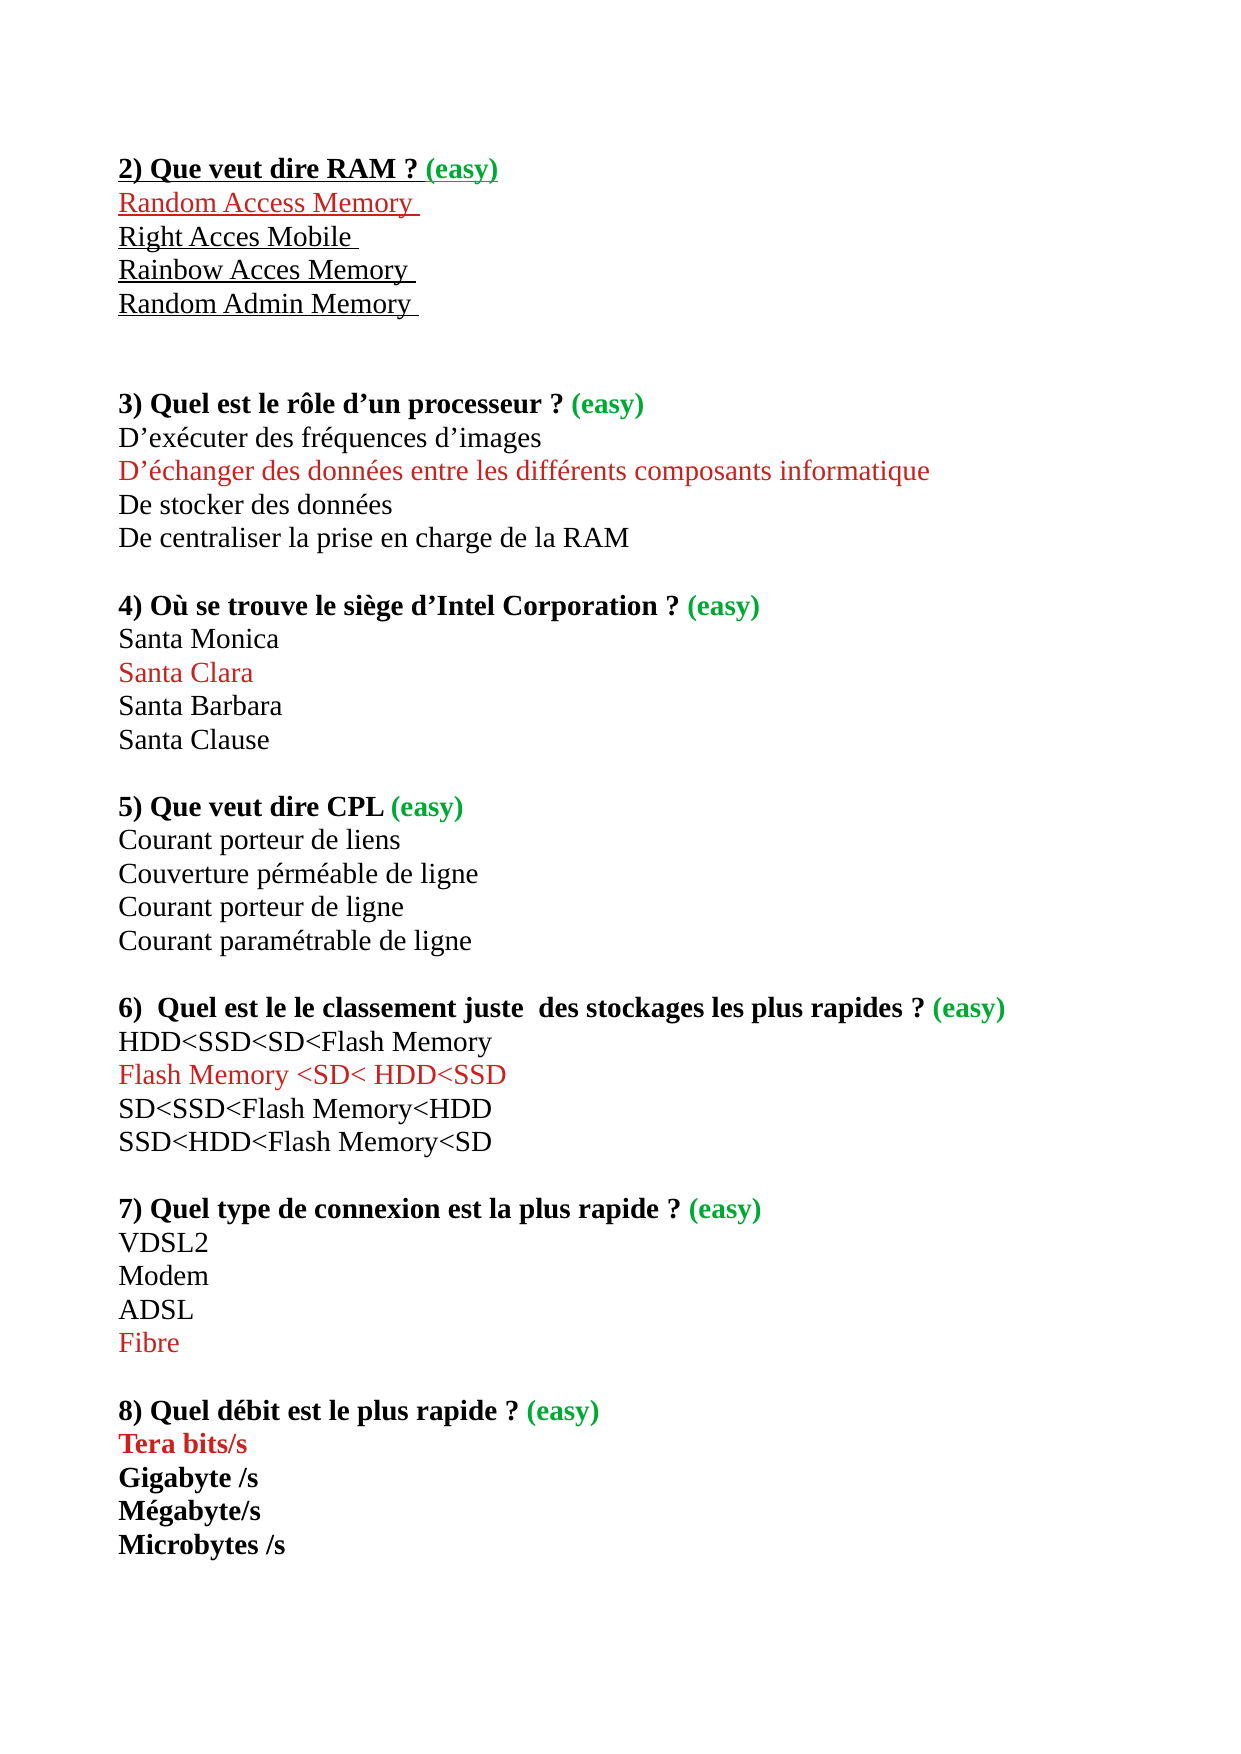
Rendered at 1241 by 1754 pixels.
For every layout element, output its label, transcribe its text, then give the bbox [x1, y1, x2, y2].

text 3) Quel est le rôle d’un processeur ? (easy) [118, 386, 1122, 420]
text SD<SSD<Flash Memory<HDD [118, 1091, 1122, 1124]
text HDD<SSD<SD<Flash Memory [118, 1024, 1122, 1057]
text ADSL [118, 1292, 1122, 1326]
text Random Access Memory [118, 185, 1122, 219]
text Mégabyte/s [118, 1493, 1122, 1527]
text 7) Quel type de connexion est la plus rapide ? (easy) [118, 1191, 1122, 1225]
text VDSL2 [118, 1225, 1122, 1258]
text Santa Clause [118, 722, 1122, 755]
text De centraliser la prise en charge de la RAM [118, 521, 1122, 554]
text 5) Que veut dire CPL (easy) [118, 789, 1122, 822]
text D’échanger des données entre les différents composants informatique [118, 453, 1122, 487]
text Rainbow Acces Memory [118, 252, 1122, 286]
text 4) Où se trouve le siège d’Intel Corporation ? (easy) [118, 588, 1122, 621]
text Courant porteur de liens [118, 822, 1122, 856]
text Tera bits/s [118, 1426, 1122, 1460]
text Microbytes /s [118, 1527, 1122, 1560]
text Fibre [118, 1326, 1122, 1359]
text SSD<HDD<Flash Memory<SD [118, 1124, 1122, 1158]
text 6) Quel est le le classement juste des stockages les plus rapides ? (easy) [118, 990, 1122, 1024]
text Courant porteur de ligne [118, 889, 1122, 923]
text D’exécuter des fréquences d’images [118, 420, 1122, 453]
text 2) Que veut dire RAM ? (easy) [118, 152, 1122, 185]
text De stocker des données [118, 487, 1122, 521]
text Gigabyte /s [118, 1460, 1122, 1493]
text Flash Memory <SD< HDD<SSD [118, 1057, 1122, 1091]
text Right Acces Mobile [118, 219, 1122, 252]
text Courant paramétrable de ligne [118, 923, 1122, 957]
text 8) Quel débit est le plus rapide ? (easy) [118, 1393, 1122, 1426]
text Santa Monica [118, 621, 1122, 655]
text Modem [118, 1258, 1122, 1292]
text Santa Clara [118, 655, 1122, 688]
text Couverture pérméable de ligne [118, 856, 1122, 889]
text Santa Barbara [118, 688, 1122, 722]
text Random Admin Memory [118, 286, 1122, 319]
